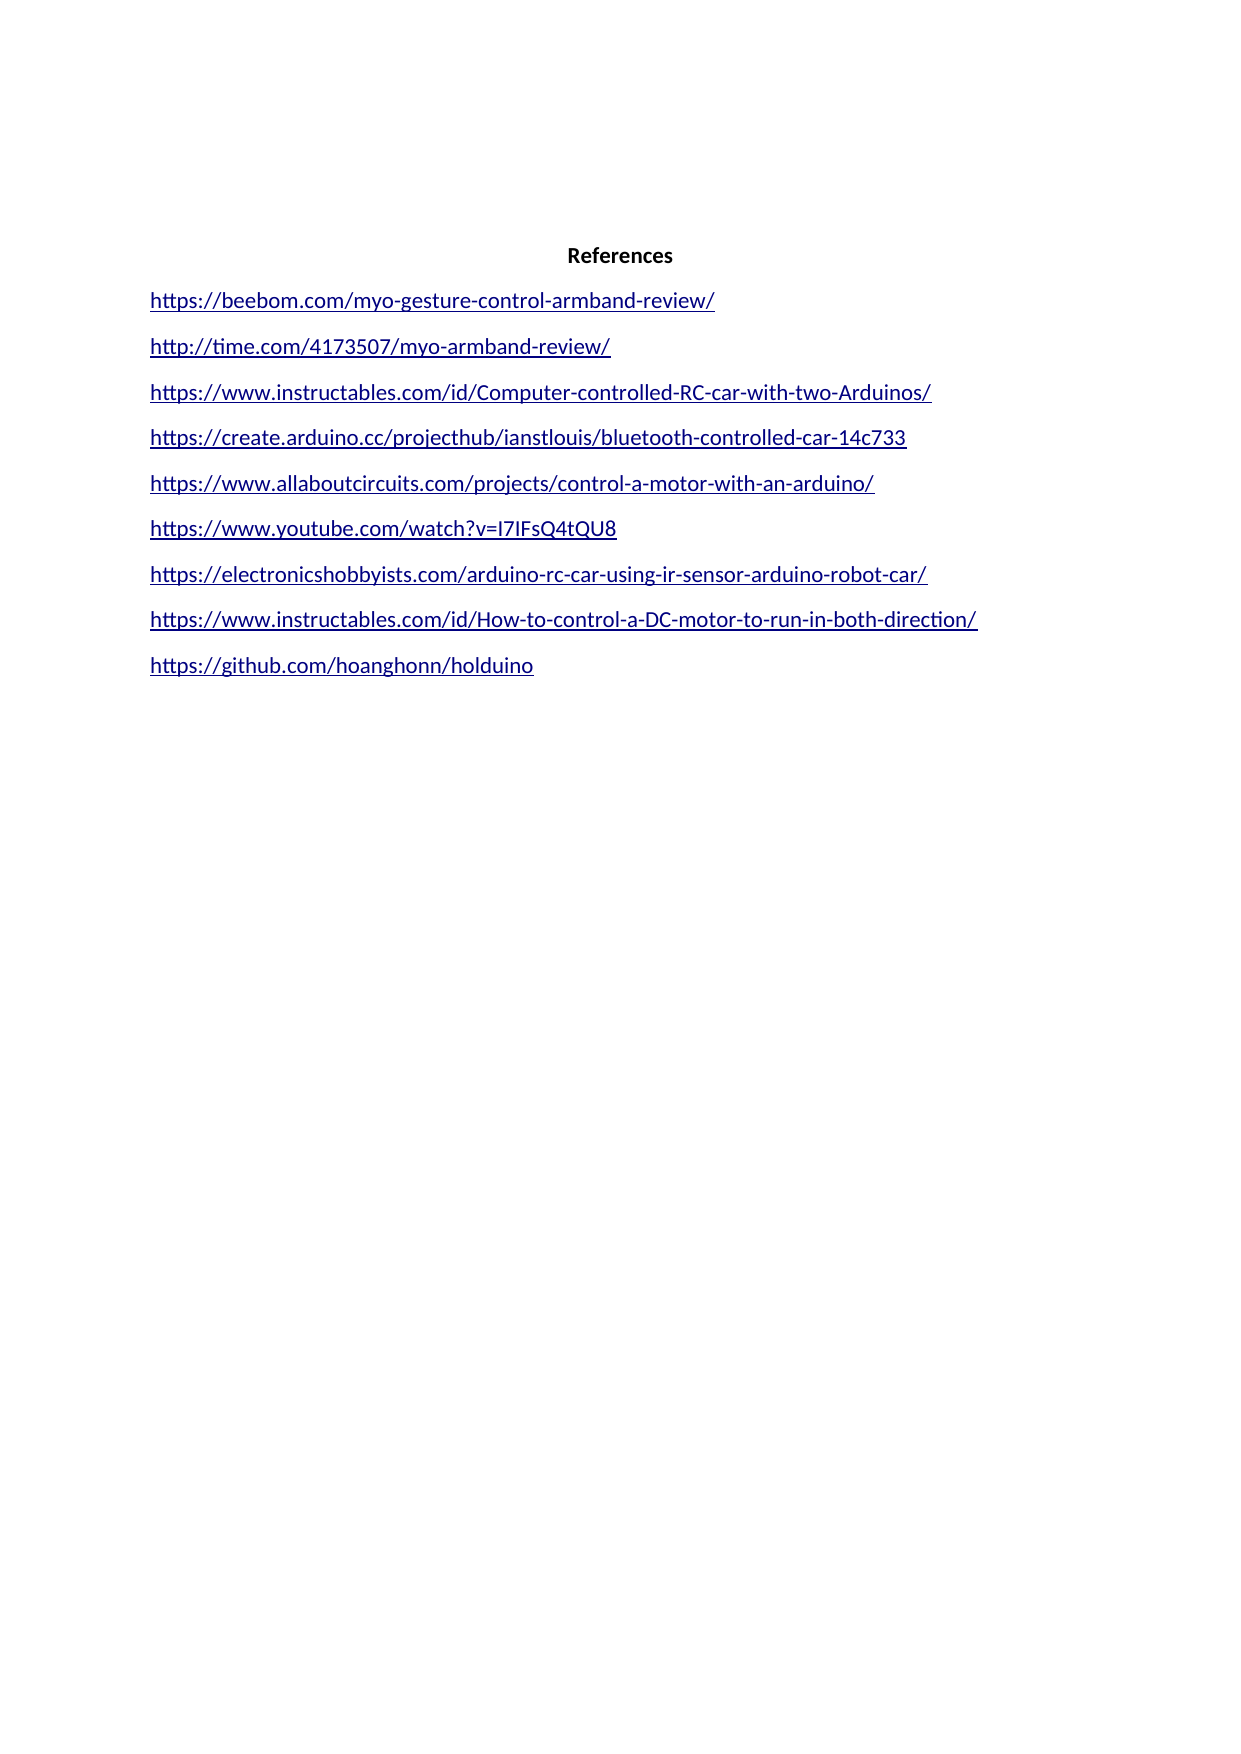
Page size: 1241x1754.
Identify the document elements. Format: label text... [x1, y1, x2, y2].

text https://www.instructables.com/id/Computer-controlled-RC-car-with-two-Arduinos/ [150, 378, 1090, 406]
text References [150, 241, 1090, 269]
text https://create.arduino.cc/projecthub/ianstlouis/bluetooth-controlled-car-14c733 [150, 423, 1090, 451]
text https://github.com/hoanghonn/holduino [150, 651, 1090, 679]
text http://time.com/4173507/myo-armband-review/ [150, 332, 1090, 360]
text https://www.allaboutcircuits.com/projects/control-a-motor-with-an-arduino/ [150, 469, 1090, 497]
text https://www.youtube.com/watch?v=I7IFsQ4tQU8 [150, 514, 1090, 542]
text https://www.instructables.com/id/How-to-control-a-DC-motor-to-run-in-both-direction/ [150, 605, 1090, 633]
text https://beebom.com/myo-gesture-control-armband-review/ [150, 287, 1090, 314]
text https://electronicshobbyists.com/arduino-rc-car-using-ir-sensor-arduino-robot-car/ [150, 560, 1090, 588]
